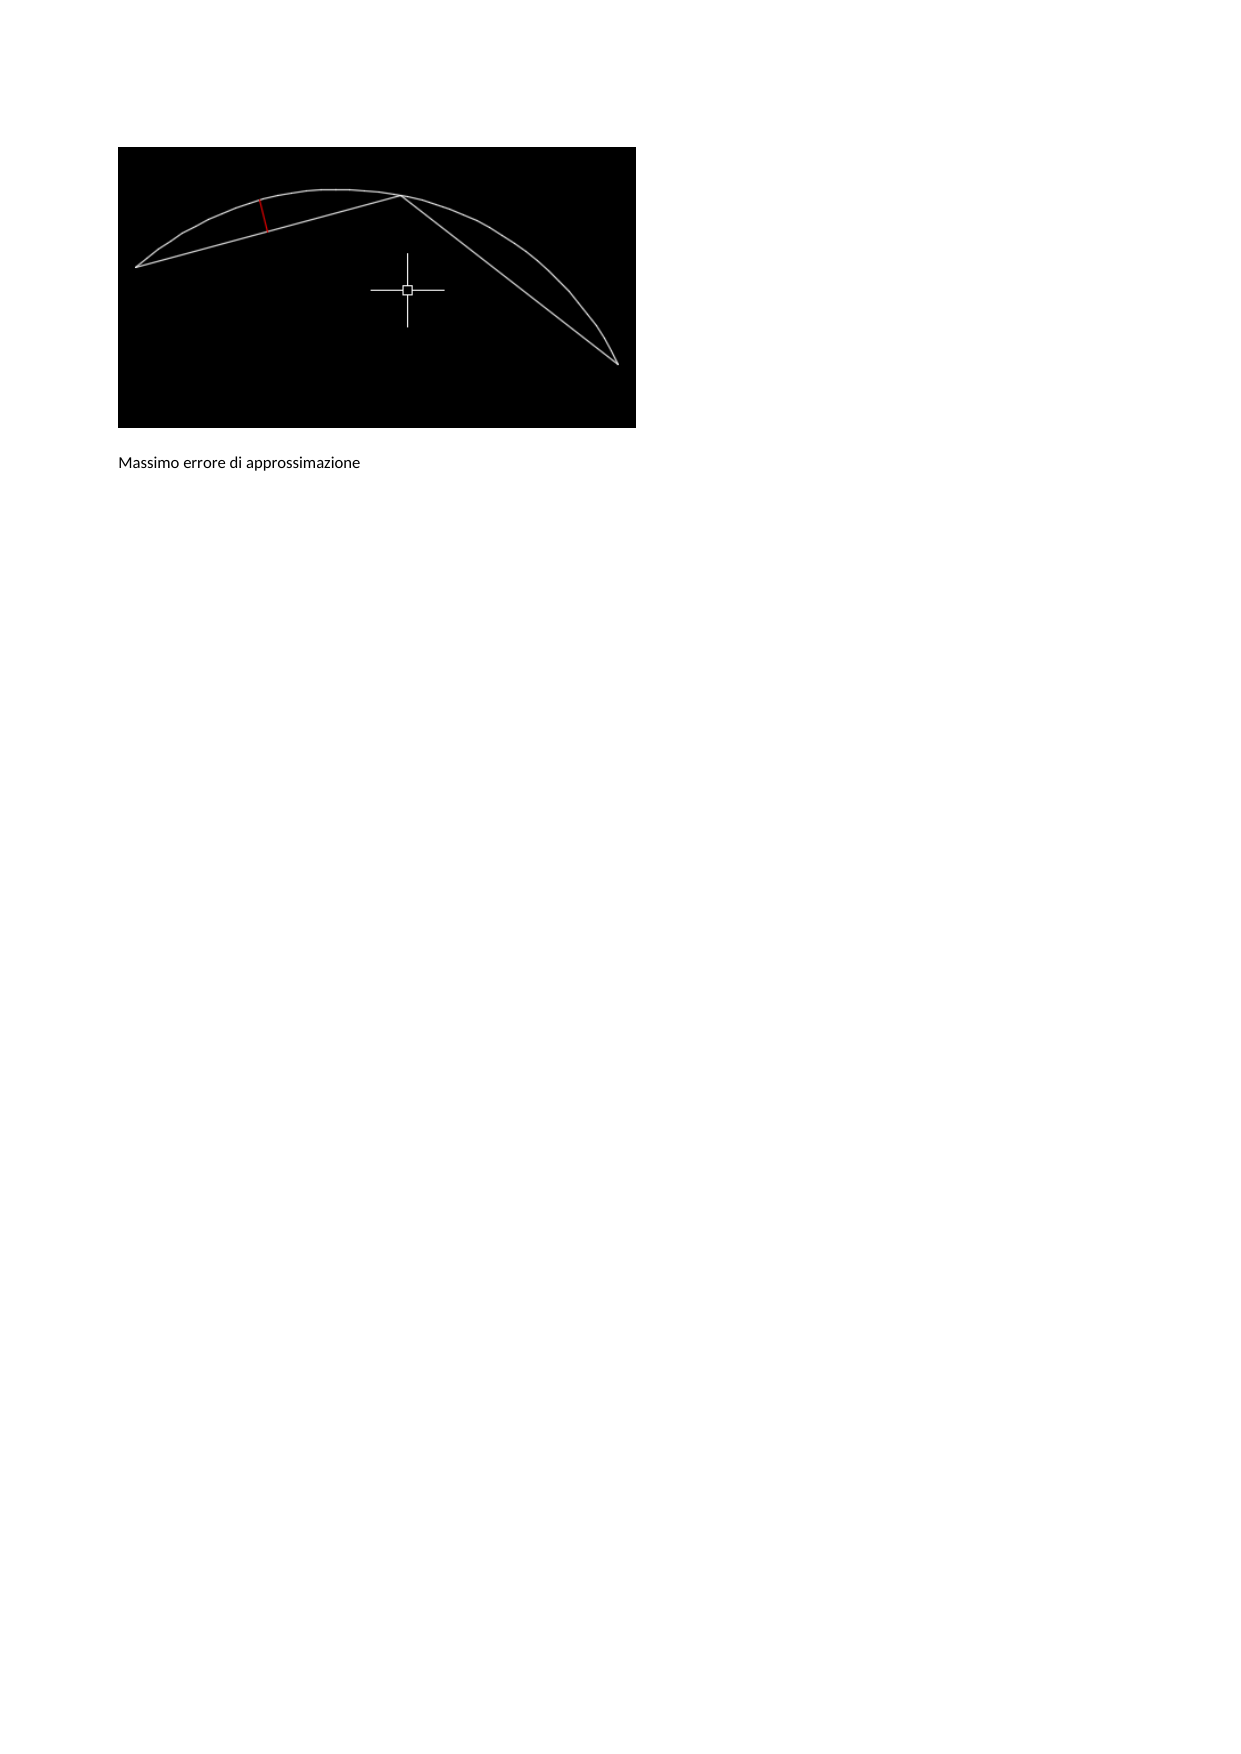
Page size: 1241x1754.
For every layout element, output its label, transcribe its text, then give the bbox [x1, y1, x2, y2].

text Massimo errore di approssimazione [118, 453, 1122, 473]
